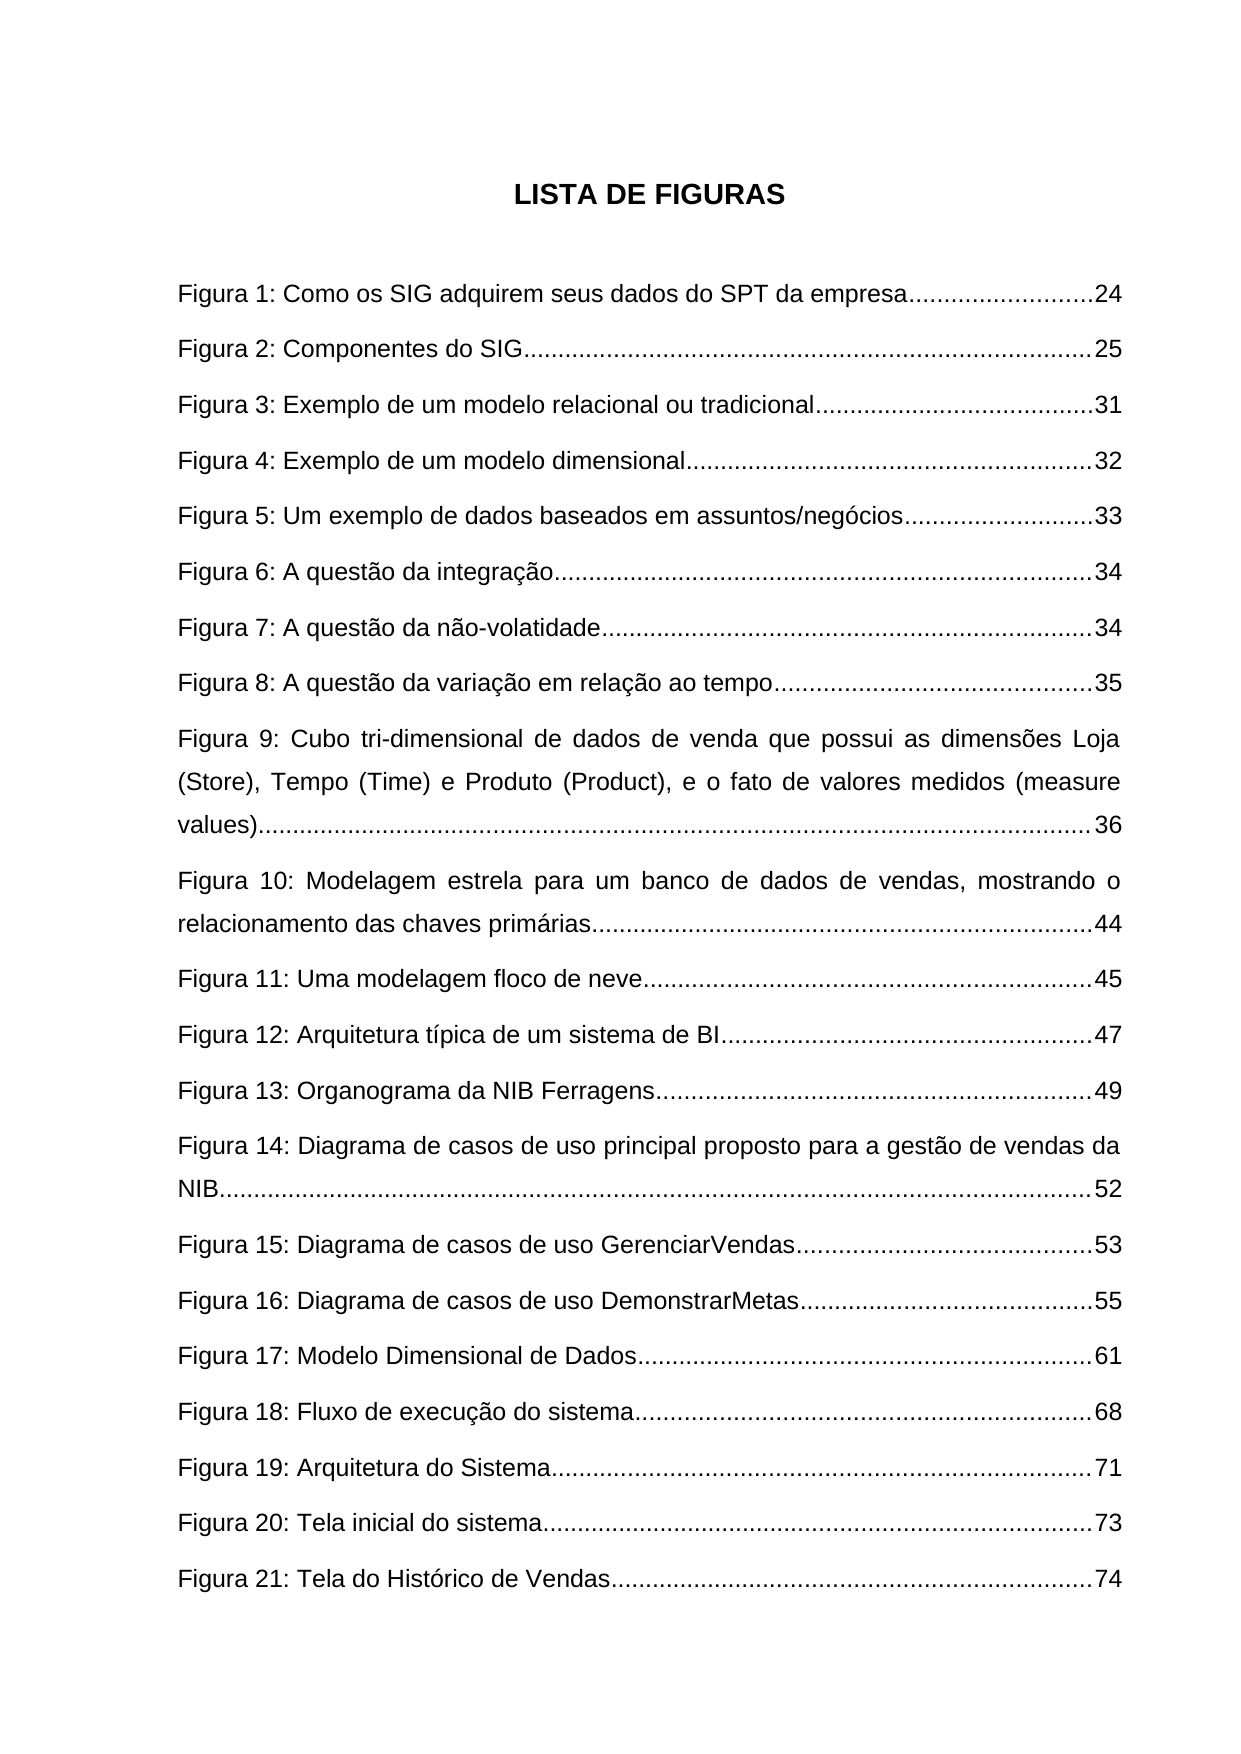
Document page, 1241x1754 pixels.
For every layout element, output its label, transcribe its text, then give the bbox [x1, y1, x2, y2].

text Figura 9: Cubo tri-dimensional de dados de venda que possui as dimensões Loja (Store), Tempo (Time) e Produto (Product), e o fato de valores medidos (measure values) 36 [177, 724, 1122, 839]
text Figura 13: Organograma da NIB Ferragens 49 [177, 1076, 1122, 1104]
text Figura 3: Exemplo de um modelo relacional ou tradicional 31 [177, 390, 1122, 419]
text Figura 6: A questão da integração 34 [177, 557, 1122, 586]
text Figura 15: Diagrama de casos de uso GerenciarVendas 53 [177, 1230, 1122, 1259]
text Figura 12: Arquitetura típica de um sistema de BI 47 [177, 1020, 1122, 1049]
text Figura 11: Uma modelagem floco de neve 45 [177, 964, 1122, 993]
text Figura 18: Fluxo de execução do sistema 68 [177, 1397, 1122, 1426]
text Figura 19: Arquitetura do Sistema 71 [177, 1453, 1122, 1481]
text Figura 14: Diagrama de casos de uso principal proposto para a gestão de vendas da NIB 52 [177, 1131, 1122, 1203]
text Figura 8: A questão da variação em relação ao tempo 35 [177, 668, 1122, 697]
text Figura 20: Tela inicial do sistema 73 [177, 1508, 1122, 1537]
text Figura 1: Como os SIG adquirem seus dados do SPT da empresa 24 [177, 279, 1122, 308]
text Figura 2: Componentes do SIG 25 [177, 334, 1122, 363]
text Figura 10: Modelagem estrela para um banco de dados de vendas, mostrando o relacionamento das chaves primárias 44 [177, 866, 1122, 938]
text LISTA DE FIGURAS [177, 177, 1122, 211]
text Figura 5: Um exemplo de dados baseados em assuntos/negócios 33 [177, 501, 1122, 530]
text Figura 7: A questão da não-volatidade 34 [177, 613, 1122, 641]
text Figura 21: Tela do Histórico de Vendas 74 [177, 1564, 1122, 1593]
text Figura 16: Diagrama de casos de uso DemonstrarMetas 55 [177, 1286, 1122, 1314]
text Figura 4: Exemplo de um modelo dimensional 32 [177, 446, 1122, 474]
text Figura 17: Modelo Dimensional de Dados 61 [177, 1341, 1122, 1370]
